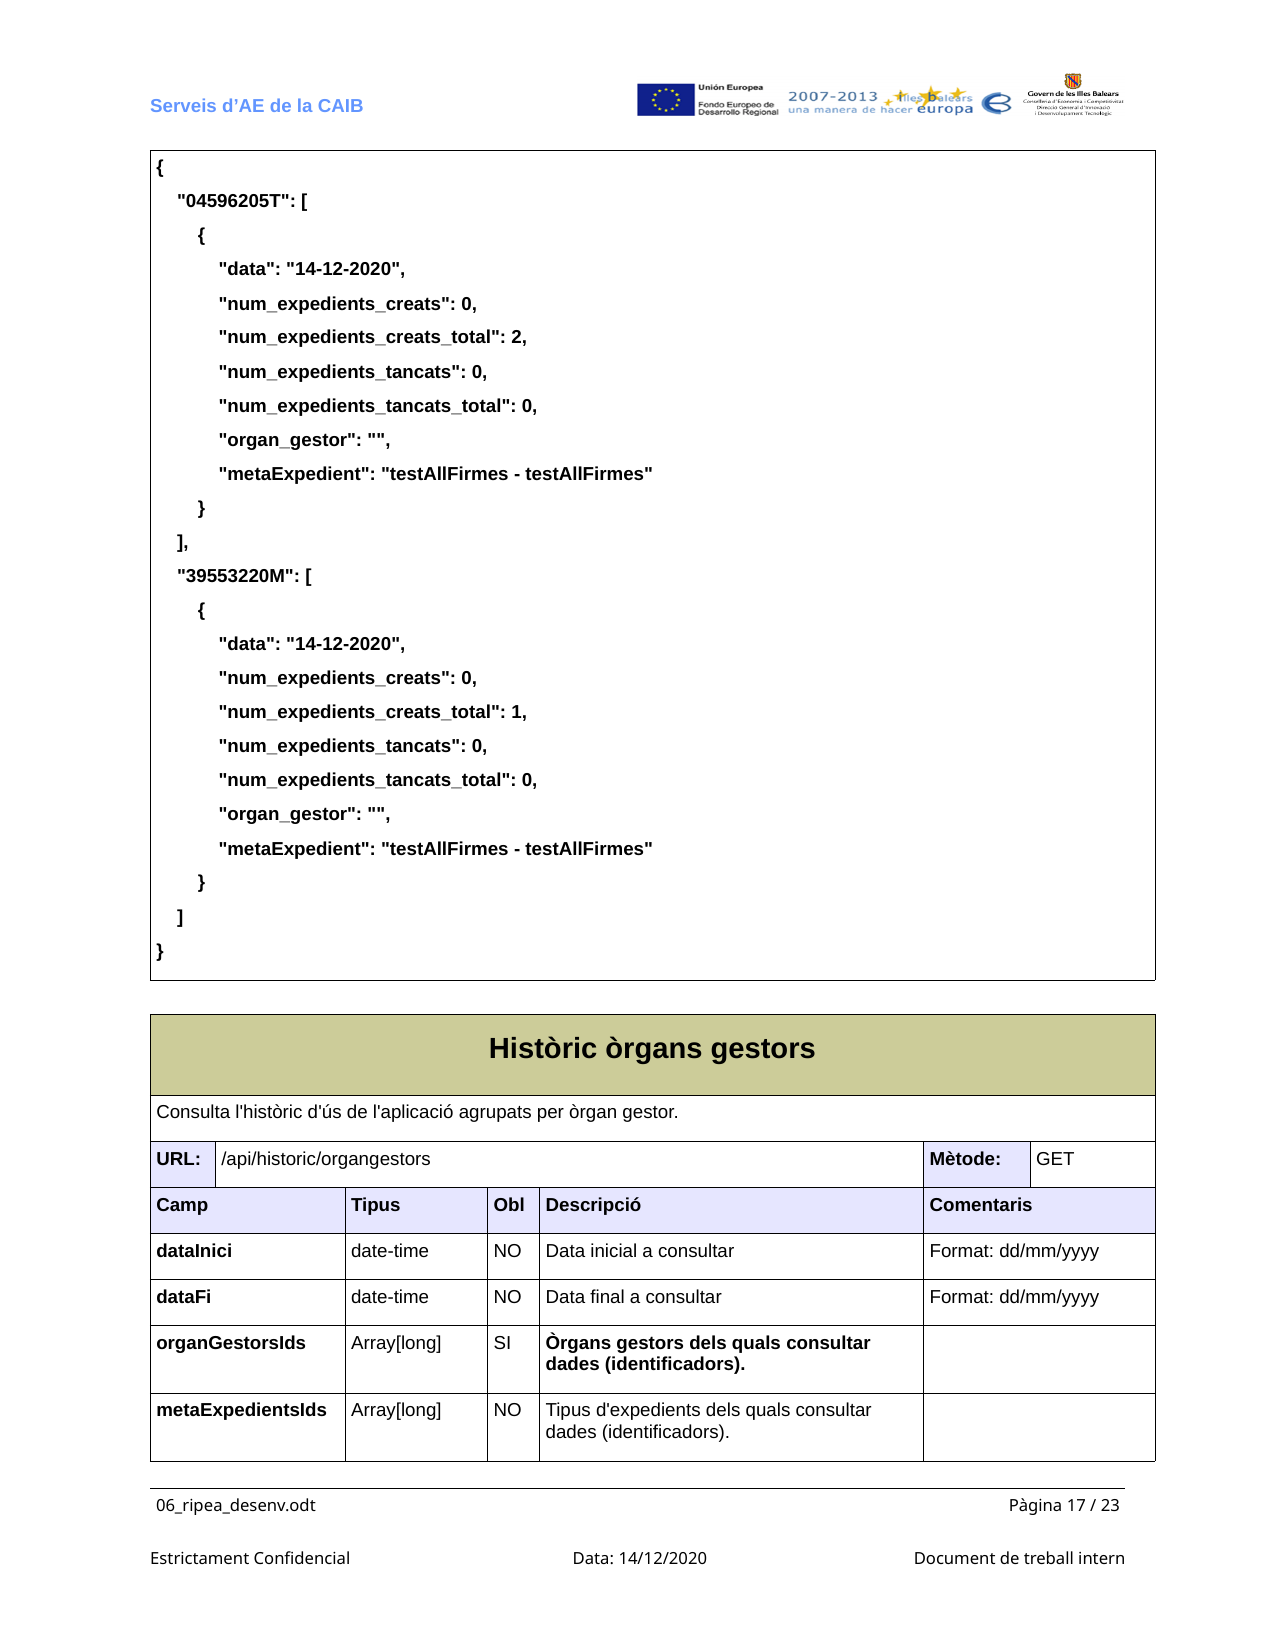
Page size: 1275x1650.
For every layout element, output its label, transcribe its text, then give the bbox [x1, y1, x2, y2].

table_cell date-time [346, 1234, 487, 1279]
table_cell Array[long] [346, 1326, 487, 1393]
table_cell Data inicial a consultar [540, 1234, 923, 1279]
table_cell Camp [151, 1188, 345, 1233]
table_header Històric òrgans gestors [151, 1015, 1155, 1095]
table_cell { "04596205T": [ { "data": "14-12-2020", "num_expedients_creats": 0, "num_expedients_creats_total": 2, "num_expedients_tancats": 0, "num_expedients_tancats_total": 0, "organ_gestor": "", "metaExpedient": "testAllFirmes - testAllFirmes" } ], "39553220M": [ { "data": "14-12-2020", "num_expedients_creats": 0, "num_expedients_creats_total": 1, "num_expedients_tancats": 0, "num_expedients_tancats_total": 0, "organ_gestor": "", "metaExpedient": "testAllFirmes - testAllFirmes" } ] } [151, 151, 1155, 979]
table_cell Comentaris [924, 1188, 1155, 1233]
table_cell /api/historic/organgestors [216, 1142, 923, 1187]
table_cell Data final a consultar [540, 1280, 923, 1325]
table_cell metaExpedientsIds [151, 1394, 345, 1461]
table_cell Òrgans gestors dels quals consultar dades (identificadors). [540, 1326, 923, 1393]
table_cell SI [488, 1326, 539, 1393]
table_cell date-time [346, 1280, 487, 1325]
table_cell NO [488, 1234, 539, 1279]
table_cell Array[long] [346, 1394, 487, 1461]
table_cell organGestorsIds [151, 1326, 345, 1393]
table_cell [924, 1394, 1155, 1461]
table_cell Descripció [540, 1188, 923, 1233]
table_cell Format: dd/mm/yyyy [924, 1234, 1155, 1279]
table_cell GET [1031, 1142, 1155, 1187]
table_cell Obl [488, 1188, 539, 1233]
table_cell NO [488, 1280, 539, 1325]
table_cell Mètode: [924, 1142, 1030, 1187]
table_cell NO [488, 1394, 539, 1461]
table_cell Consulta l'històric d'ús de l'aplicació agrupats per òrgan gestor. [151, 1096, 1155, 1141]
table_cell [924, 1326, 1155, 1393]
table_cell URL: [151, 1142, 215, 1187]
table_cell Tipus d'expedients dels quals consultar dades (identificadors). [540, 1394, 923, 1461]
table_cell Format: dd/mm/yyyy [924, 1280, 1155, 1325]
table_cell dataFi [151, 1280, 345, 1325]
table_cell Tipus [346, 1188, 487, 1233]
table_cell dataInici [151, 1234, 345, 1279]
picture [636, 73, 1125, 116]
